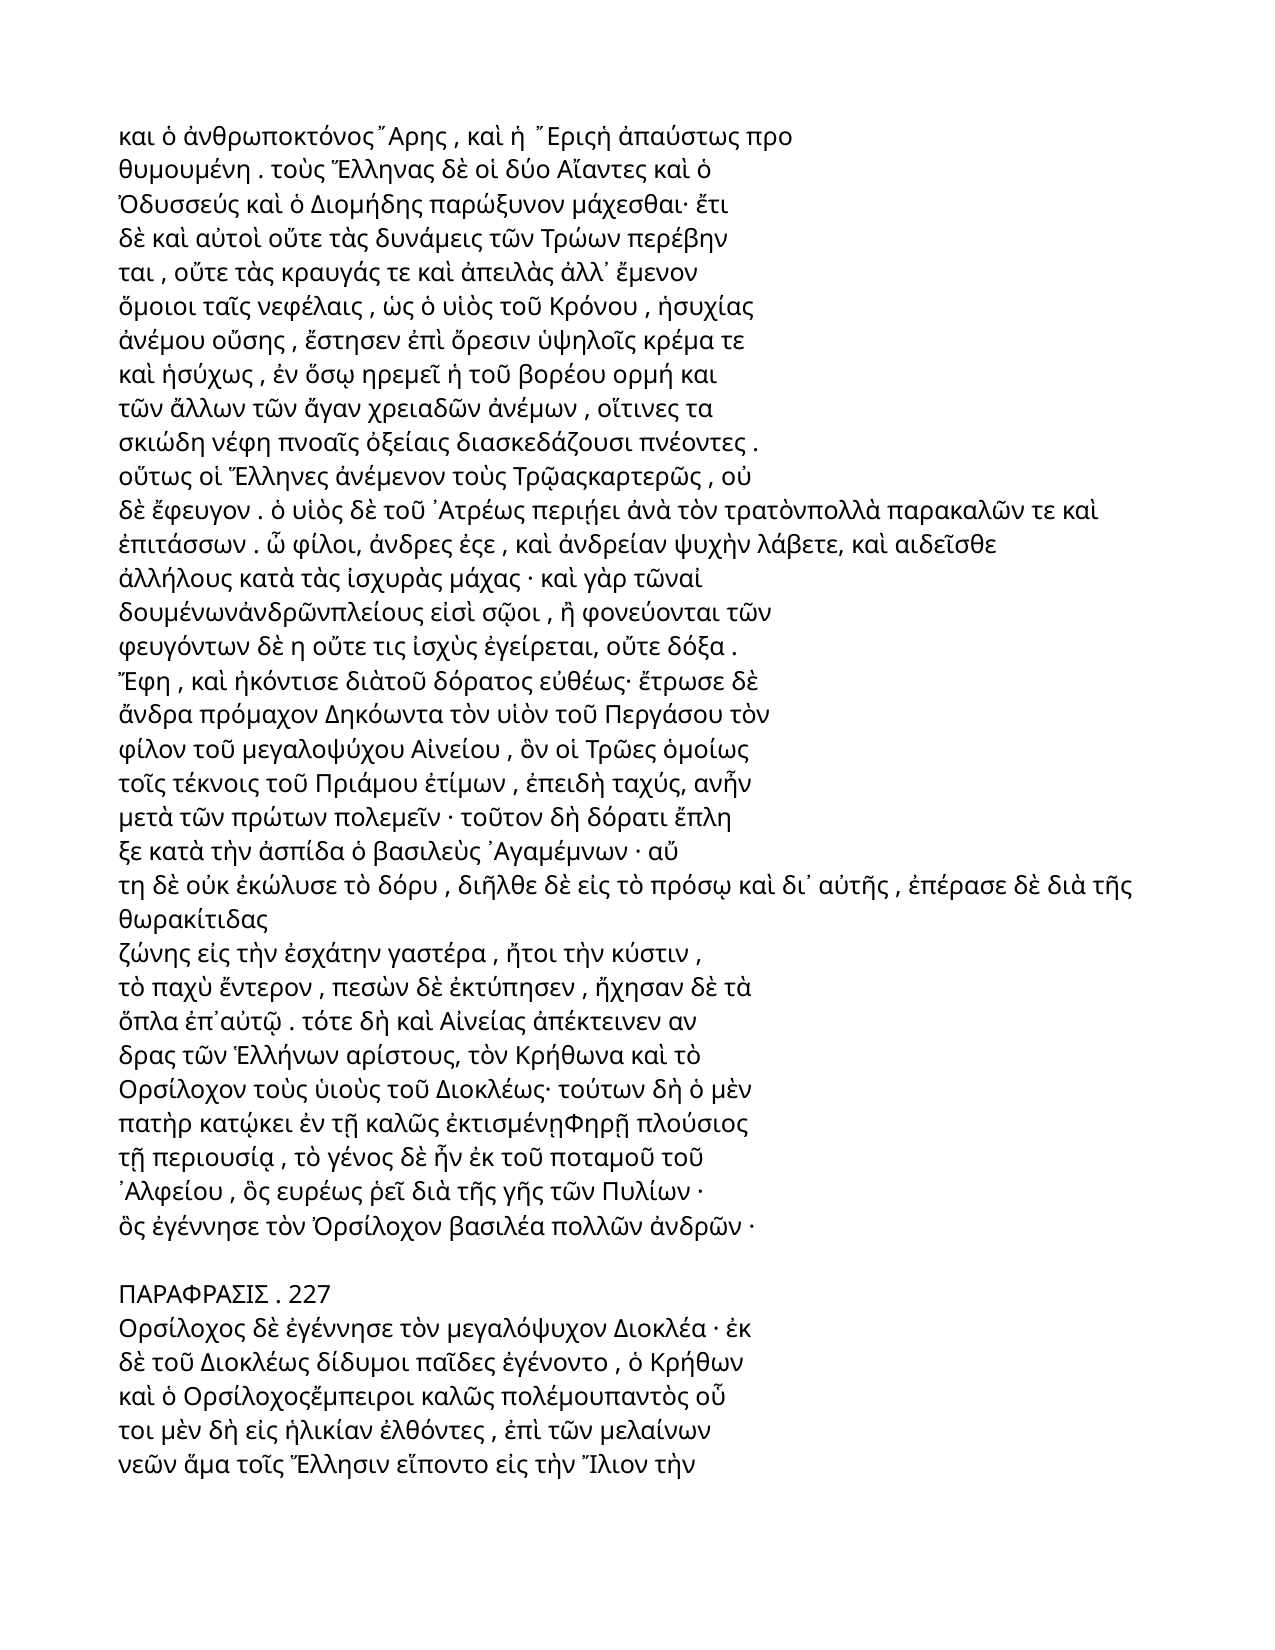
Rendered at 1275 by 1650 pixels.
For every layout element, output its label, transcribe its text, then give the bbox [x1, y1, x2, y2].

text τη δὲ οὐκ ἐκώλυσε τὸ δόρυ , διῆλθε δὲ εἰς τὸ πρόσῳ καὶ δι᾽ αὐτῆς , ἐπέρασε δὲ διὰ τῆς θωρακίτιδας [118, 867, 1157, 936]
text δὲ καὶ αὐτοὶ οὔτε τὰς δυνάμεις τῶν Τρώων περέβην [118, 220, 1157, 254]
text ὅπλα ἐπ᾿αὐτῷ . τότε δὴ καὶ Αἰνείας ἀπέκτεινεν αν [118, 1004, 1157, 1038]
text ἀνέμου οὔσης , ἔστησεν ἐπὶ ὄρεσιν ὑψηλοῖς κρέμα τε [118, 322, 1157, 357]
text Ορσίλοχος δὲ ἐγέννησε τὸν μεγαλόψυχον Διοκλέα · ἐκ [118, 1310, 1157, 1344]
text νεῶν ἅμα τοῖς Ἕλλησιν εἵποντο εἰς τὴν Ἴλιον τὴν [118, 1447, 1157, 1481]
text ΠΑΡΑΦΡΑΣΙΣ . 227 [118, 1276, 1157, 1310]
text ᾿Αλφείου , ὃς ευρέως ῥεῖ διὰ τῆς γῆς τῶν Πυλίων · [118, 1174, 1157, 1208]
text μετὰ τῶν πρώτων πολεμεῖν · τοῦτον δὴ δόρατι ἔπλη [118, 799, 1157, 833]
text τοι μὲν δὴ εἰς ἡλικίαν ἐλθόντες , ἐπὶ τῶν μελαίνων [118, 1412, 1157, 1447]
text ὃς ἐγέννησε τὸν Ὀρσίλοχον βασιλέα πολλῶν ἀνδρῶν · [118, 1208, 1157, 1242]
text θυμουμένη . τοὺς Ἕλληνας δὲ οἱ δύο Αἴαντες καὶ ὁ [118, 152, 1157, 186]
text τοῖς τέκνοις τοῦ Πριάμου ἐτίμων , ἐπειδὴ ταχύς, ανἦν [118, 765, 1157, 799]
text δρας τῶν Ἑλλήνων αρίστους, τὸν Κρήθωνα καὶ τὸ [118, 1038, 1157, 1072]
text φίλον τοῦ μεγαλοψύχου Αἰνείου , ὃν οἱ Τρῶες ὁμοίως [118, 731, 1157, 765]
text καὶ ὁ Ορσίλοχοςἔμπειροι καλῶς πολέμουπαντὸς οὗ [118, 1378, 1157, 1412]
text ὅμοιοι ταῖς νεφέλαις , ὡς ὁ υἱὸς τοῦ Κρόνου , ἡσυχίας [118, 288, 1157, 322]
text οὕτως οἱ Ἕλληνες ἀνέμενον τοὺς Τρῷαςκαρτερῶς , οὐ [118, 459, 1157, 493]
text δὲ τοῦ Διοκλέως δίδυμοι παῖδες ἐγένοντο , ὁ Κρήθων [118, 1344, 1157, 1378]
text φευγόντων δὲ η οὔτε τις ἰσχὺς ἐγείρεται, οὔτε δόξα . [118, 629, 1157, 663]
text ξε κατὰ τὴν ἀσπίδα ὁ βασιλεὺς ᾿Αγαμέμνων · αὔ [118, 833, 1157, 867]
text ζώνης εἰς τὴν ἐσχάτην γαστέρα , ἤτοι τὴν κύστιν , [118, 936, 1157, 970]
text δουμένωνἀνδρῶνπλείους εἰσὶ σῷοι , ἢ φονεύονται τῶν [118, 595, 1157, 629]
text καὶ ἡσύχως , ἐν ὅσῳ ηρεμεῖ ἡ τοῦ βορέου ορμή και [118, 357, 1157, 391]
text ται , οὔτε τὰς κραυγάς τε καὶ ἀπειλὰς ἀλλ᾽ ἔμενον [118, 254, 1157, 288]
text σκιώδη νέφη πνοαῖς ὀξείαις διασκεδάζουσι πνέοντες . [118, 425, 1157, 459]
text και ὁ ἀνθρωποκτόνος῎Αρης , καὶ ἡ ῎Εριςἡ ἀπαύστως προ [118, 118, 1157, 152]
text ἀλλήλους κατὰ τὰς ἰσχυρὰς μάχας · καὶ γὰρ τῶναἰ [118, 561, 1157, 595]
text πατὴρ κατῴκει ἐν τῇ καλῶς ἐκτισμένῃΦηρῇ πλούσιος [118, 1106, 1157, 1140]
text τῶν ἄλλων τῶν ἄγαν χρειαδῶν ἀνέμων , οἵτινες τα [118, 391, 1157, 425]
text Ἔφη , καὶ ἠκόντισε διὰτοῦ δόρατος εὐθέως· ἔτρωσε δὲ [118, 663, 1157, 697]
text τὸ παχὺ ἔντερον , πεσὼν δὲ ἐκτύπησεν , ἤχησαν δὲ τὰ [118, 970, 1157, 1004]
text τῇ περιουσίᾳ , τὸ γένος δὲ ἦν ἐκ τοῦ ποταμοῦ τοῦ [118, 1140, 1157, 1174]
text Ὀδυσσεύς καὶ ὁ Διομήδης παρώξυνον μάχεσθαι· ἔτι [118, 186, 1157, 220]
text δὲ ἔφευγον . ὁ υἱὸς δὲ τοῦ ᾿Ατρέως περιῄει ἀνὰ τὸν τρατὸνπολλὰ παρακαλῶν τε καὶ ἐπιτάσσων . ὦ φίλοι, ἀνδρες ἐςε , καὶ ἀνδρείαν ψυχὴν λάβετε, καὶ αιδεῖσθε [118, 493, 1157, 561]
text Ορσίλοχον τοὺς ὑιοὺς τοῦ Διοκλέως· τούτων δὴ ὁ μὲν [118, 1072, 1157, 1106]
text ἄνδρα πρόμαχον Δηκόωντα τὸν υἱὸν τοῦ Περγάσου τὸν [118, 697, 1157, 731]
